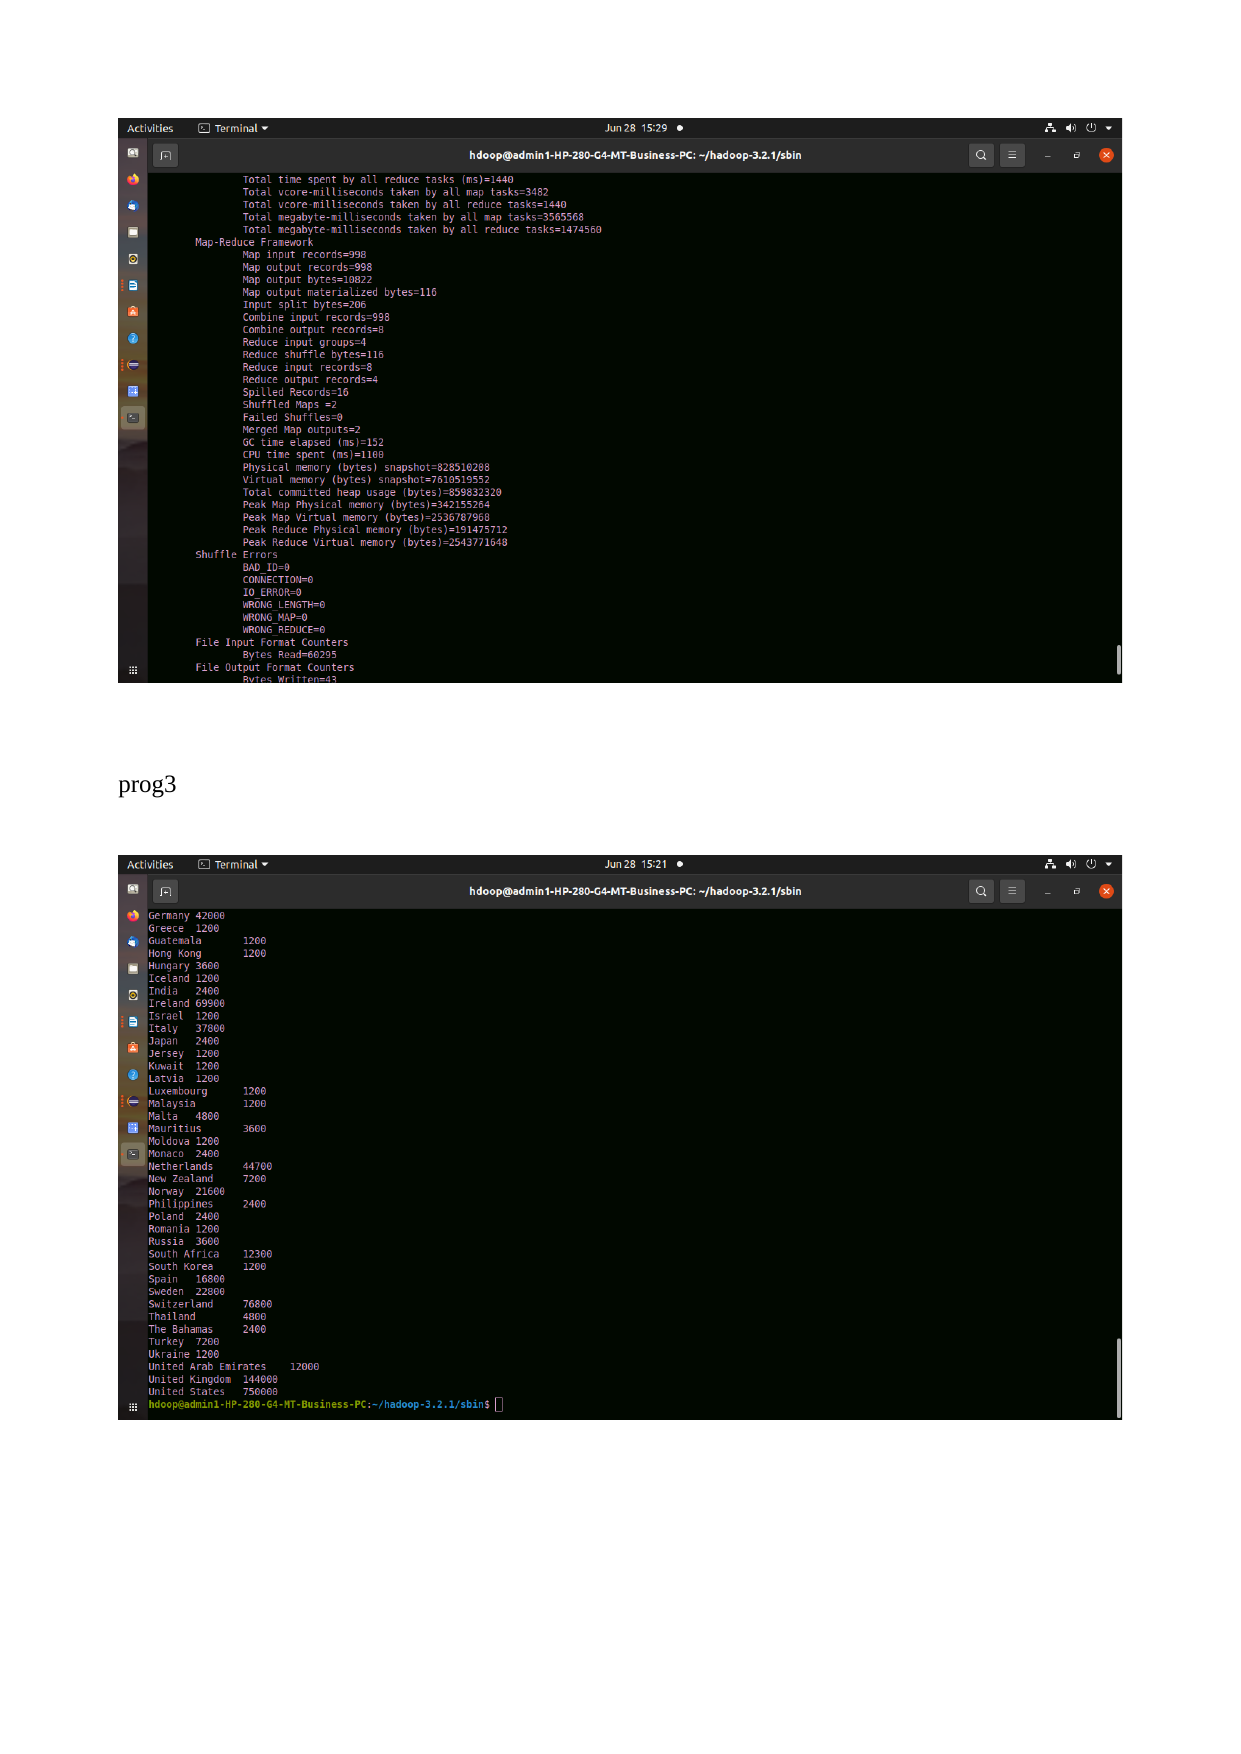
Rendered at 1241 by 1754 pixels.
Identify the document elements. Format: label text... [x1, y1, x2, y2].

picture [118, 855, 1123, 1420]
text prog3 [118, 769, 1122, 797]
picture [118, 118, 1123, 683]
